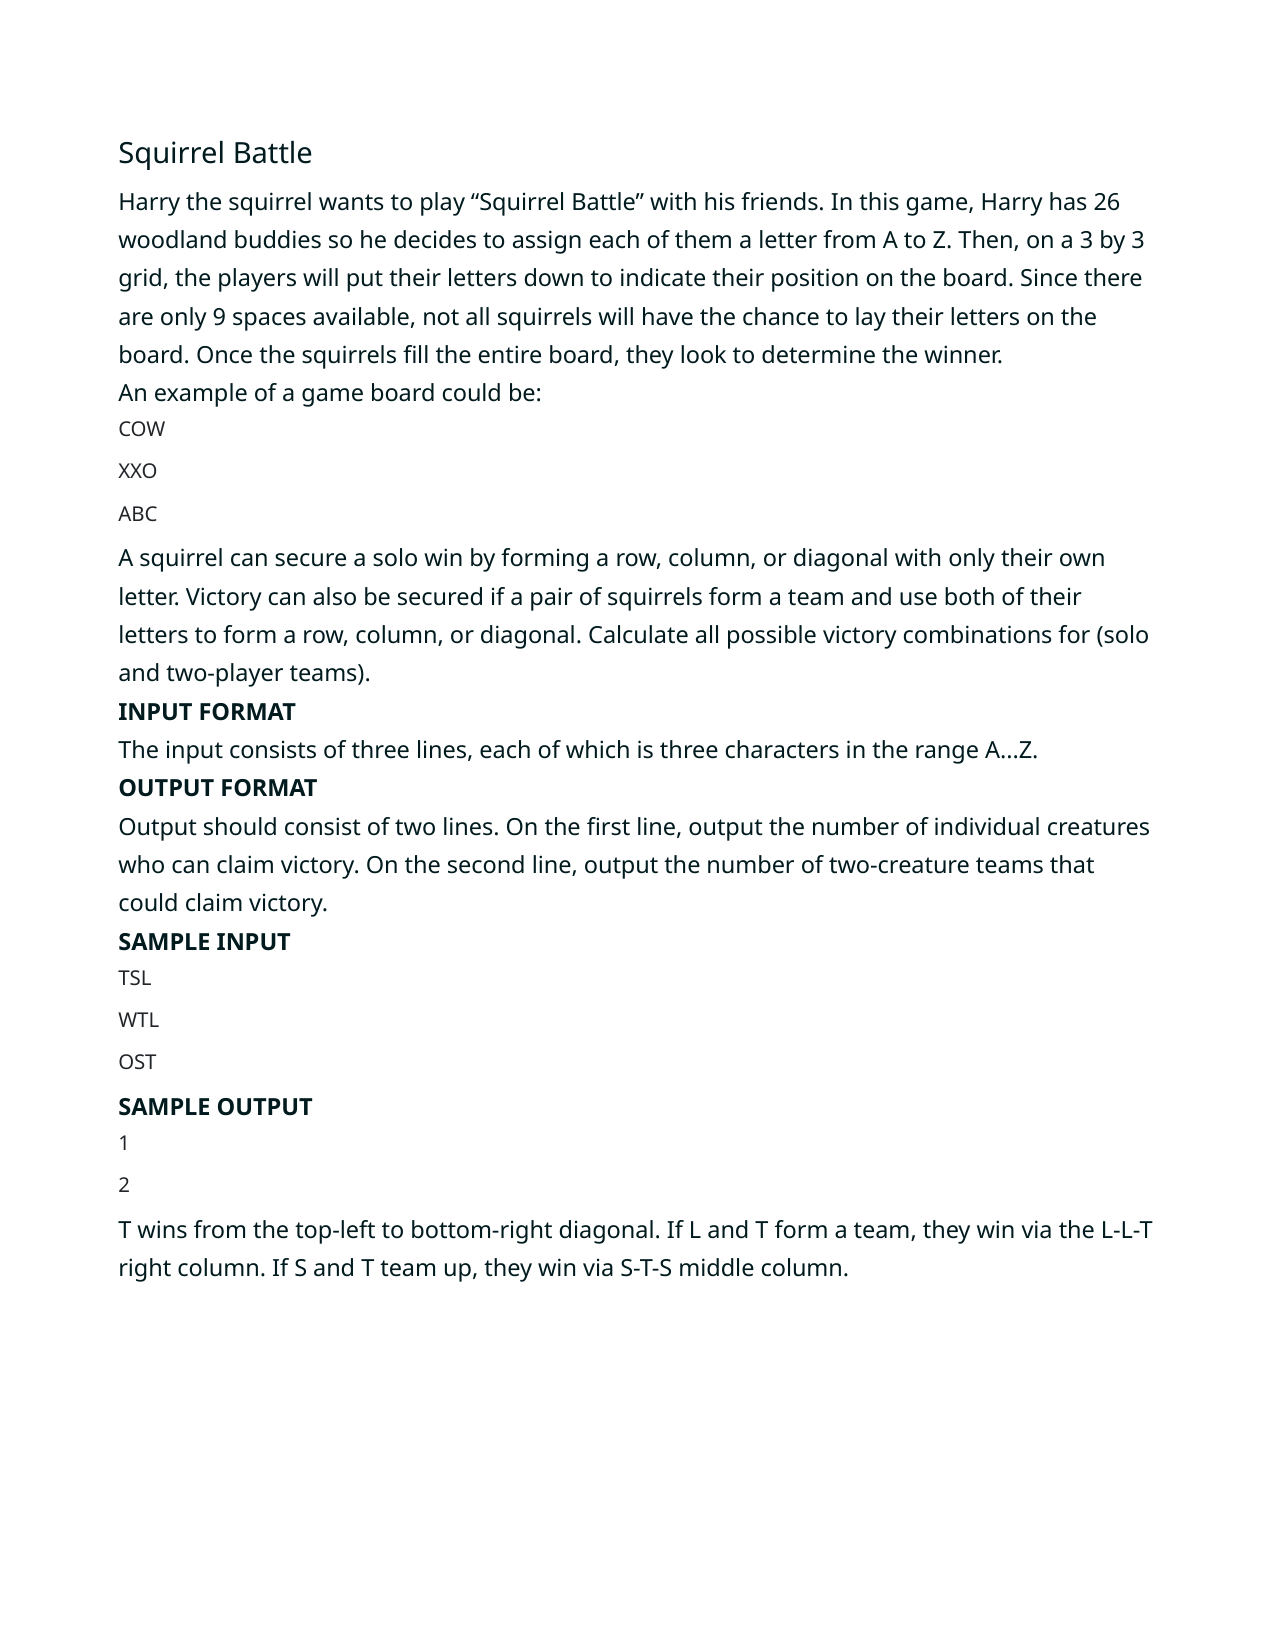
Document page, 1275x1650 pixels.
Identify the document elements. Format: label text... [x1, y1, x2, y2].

text XXO [118, 457, 1157, 485]
subtitle Squirrel Battle [118, 133, 1157, 172]
text SAMPLE INPUT [118, 925, 1157, 957]
text A squirrel can secure a solo win by forming a row, column, or diagonal with only their own letter. Victory can also be secured if a pair of squirrels form a team and use both of their letters to form a row, column, or diagonal. Calculate all possible victory combinations for (solo and two-player teams). [118, 542, 1157, 689]
text ABC [118, 499, 1157, 527]
text 1 [118, 1129, 1157, 1156]
text COW [118, 415, 1157, 443]
text Output should consist of two lines. On the first line, output the number of individual creatures who can claim victory. On the second line, output the number of two-creature teams that could claim victory. [118, 810, 1157, 919]
text OST [118, 1048, 1157, 1076]
text An example of a game board could be: [118, 377, 1157, 408]
text WTL [118, 1006, 1157, 1033]
text T wins from the top-left to bottom-right diagonal. If L and T form a team, they win via the L-L-T right column. If S and T team up, they win via S-T-S middle column. [118, 1213, 1157, 1283]
text TSL [118, 963, 1157, 991]
text Harry the squirrel wants to play “Squirrel Battle” with his friends. In this game, Harry has 26 woodland buddies so he decides to assign each of them a letter from A to Z. Then, on a 3 by 3 grid, the players will put their letters down to indicate their position on the board. Since there are only 9 spaces available, not all squirrels will have the chance to lay their letters on the board. Once the squirrels fill the entire board, they look to determine the winner. [118, 185, 1157, 370]
text The input consists of three lines, each of which is three characters in the range A...Z. [118, 733, 1157, 765]
text 2 [118, 1171, 1157, 1199]
text OUTPUT FORMAT [118, 772, 1157, 804]
text INPUT FORMAT [118, 695, 1157, 727]
text SAMPLE OUTPUT [118, 1090, 1157, 1122]
